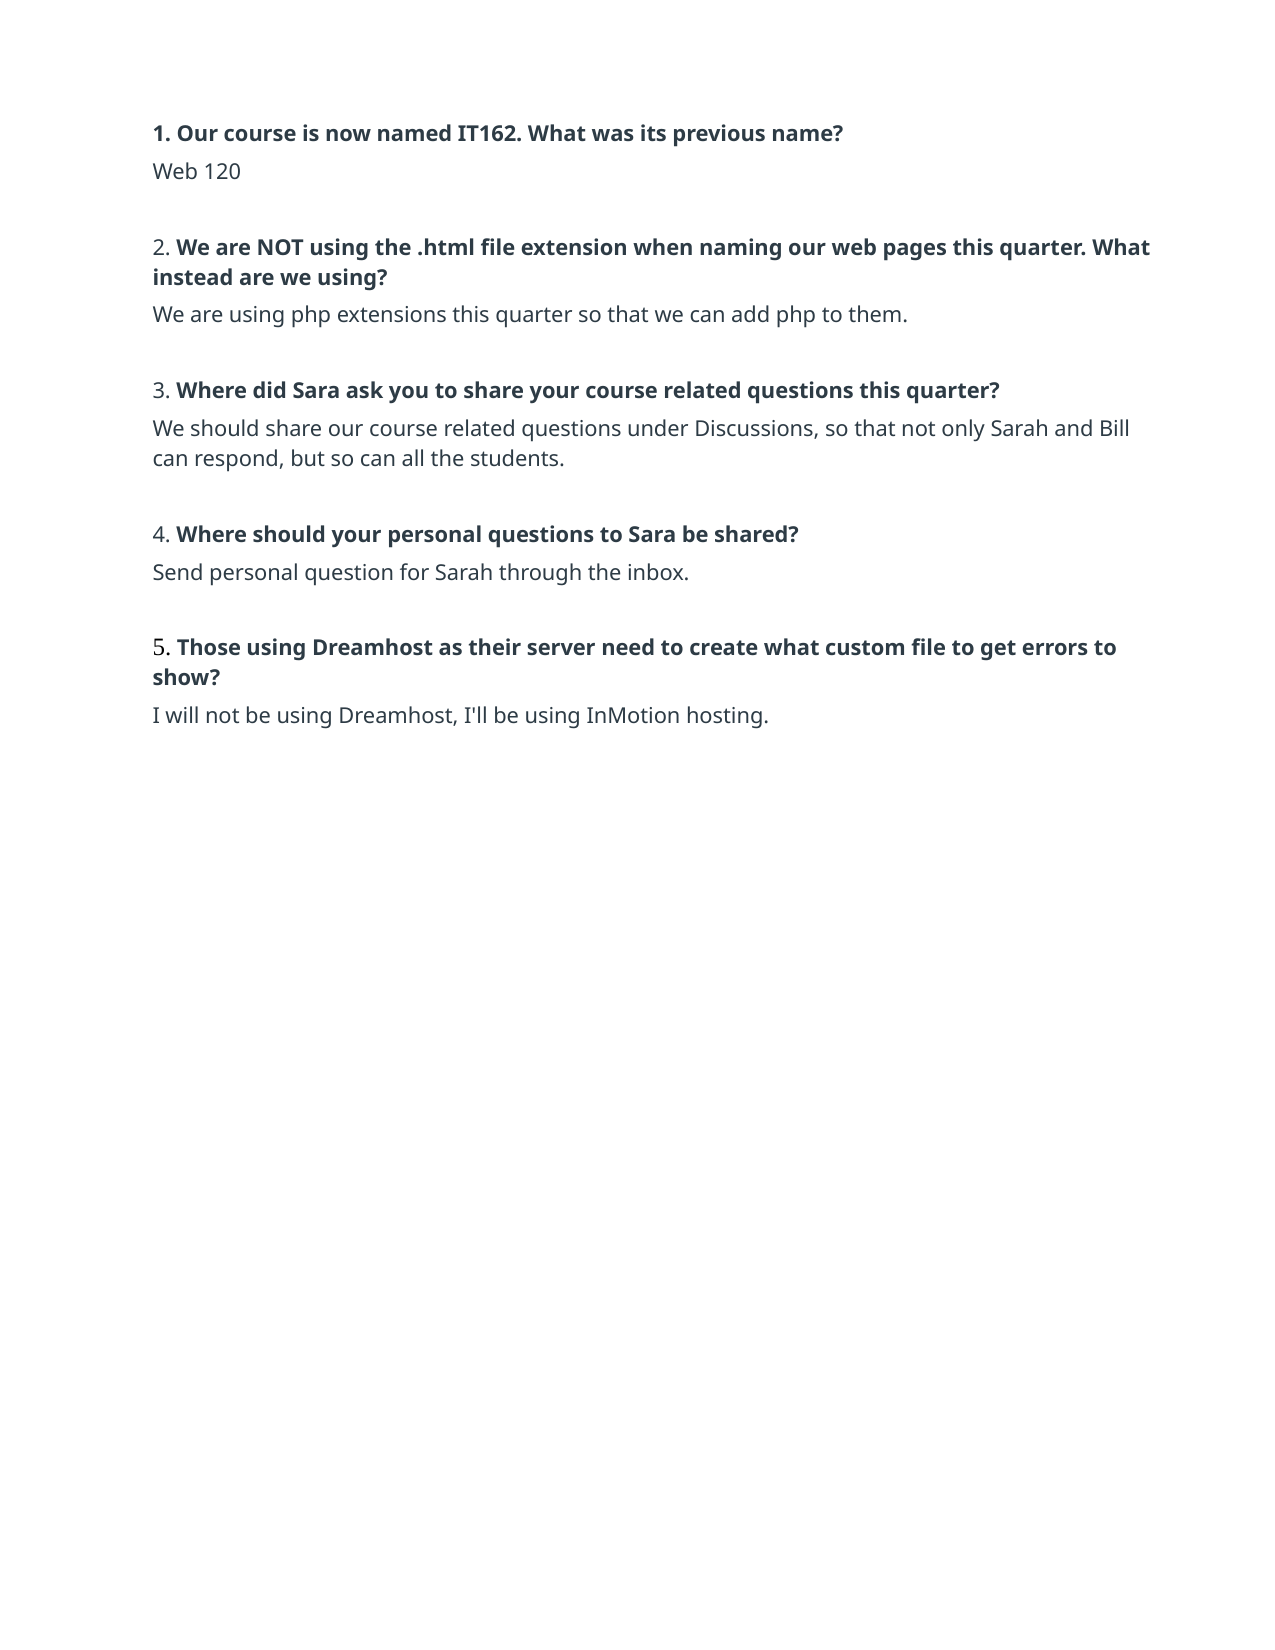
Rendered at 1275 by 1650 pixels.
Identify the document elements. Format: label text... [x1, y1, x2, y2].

list We are NOT using the .html file extension when naming our web pages this quarter. What instead are we using? [118, 232, 1157, 291]
list Send personal question for Sarah through the inbox. [118, 557, 1157, 586]
list Where did Sara ask you to share your course related questions this quarter? [118, 375, 1157, 405]
list We are using php extensions this quarter so that we can add php to them. [118, 299, 1157, 329]
list Where should your personal questions to Sara be shared? [118, 519, 1157, 548]
list Our course is now named IT162. What was its previous name? [118, 118, 1157, 148]
list We should share our course related questions under Discussions, so that not only Sarah and Bill can respond, but so can all the students. [118, 413, 1157, 473]
list I will not be using Dreamhost, I'll be using InMotion hosting. [118, 700, 1157, 730]
list Web 120 [118, 156, 1157, 186]
list Those using Dreamhost as their server need to create what custom file to get errors to show? [118, 632, 1157, 692]
